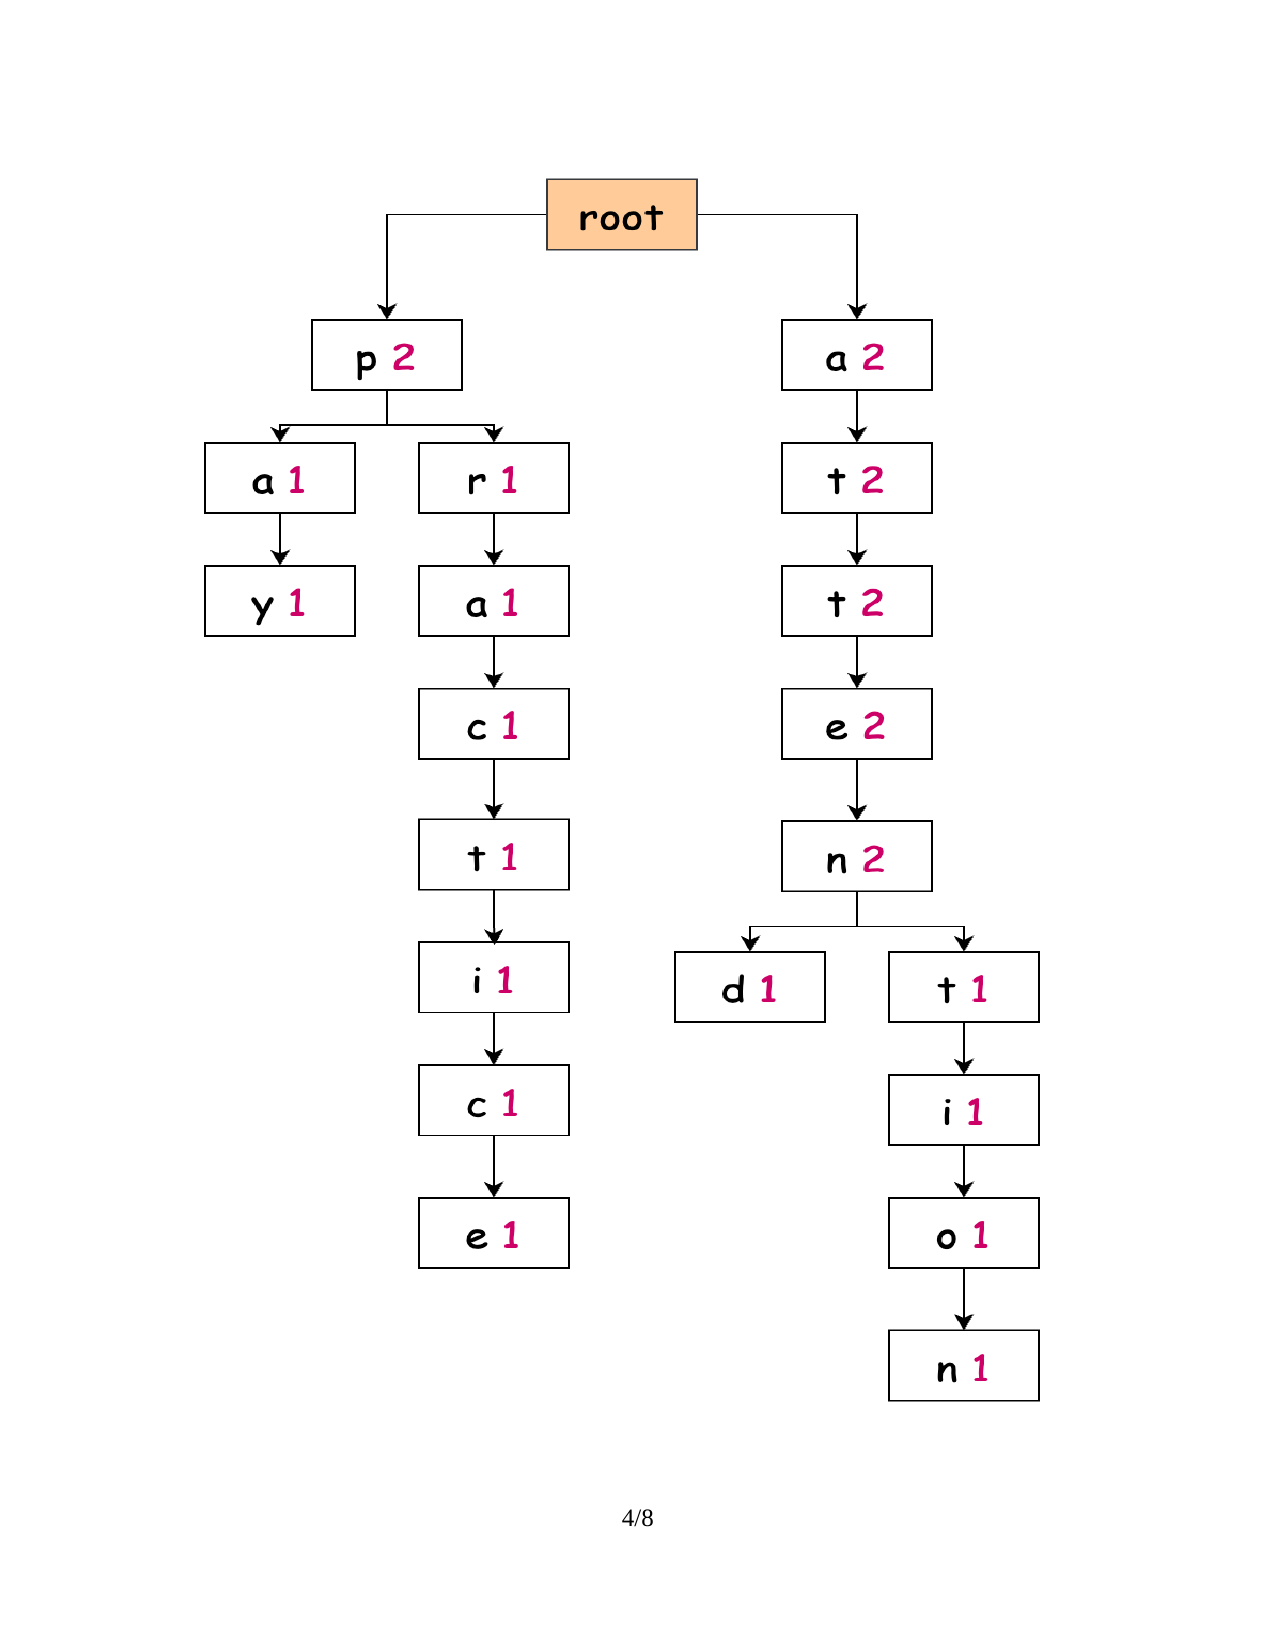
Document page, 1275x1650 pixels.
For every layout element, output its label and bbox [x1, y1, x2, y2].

picture [162, 143, 1083, 1437]
